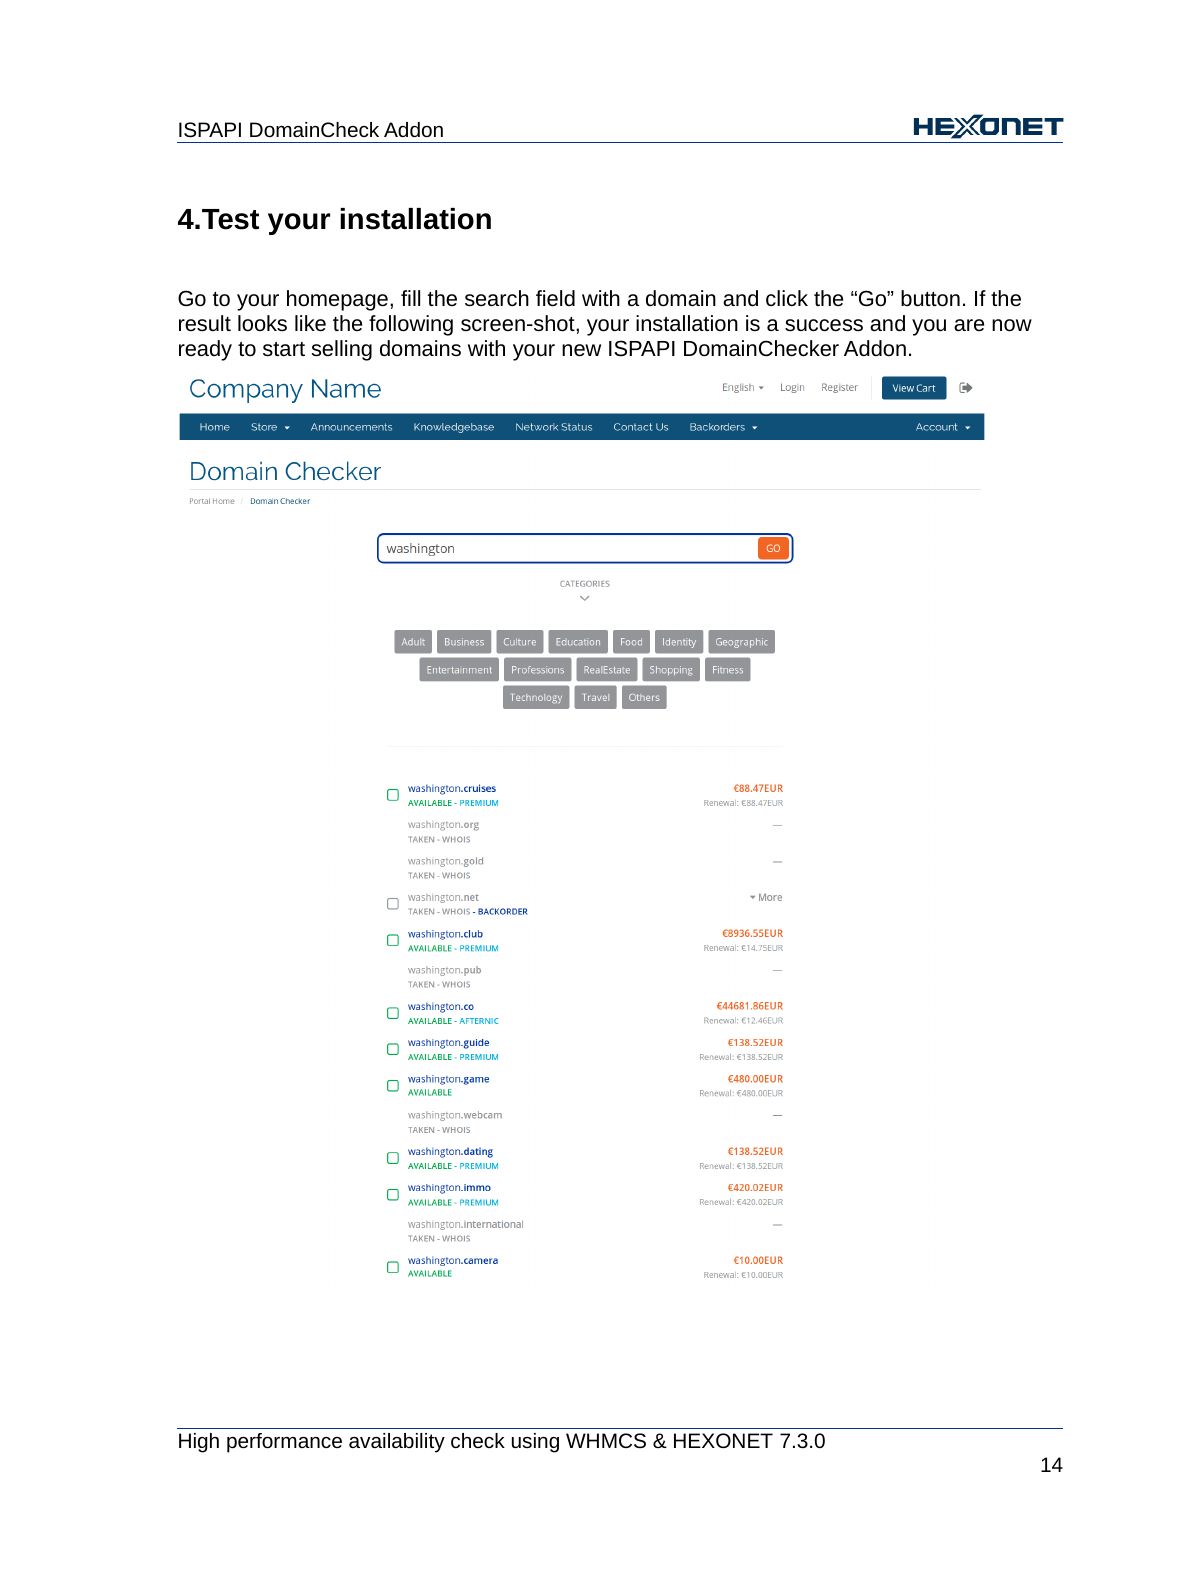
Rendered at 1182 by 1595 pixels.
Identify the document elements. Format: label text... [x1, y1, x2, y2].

text Go to your homepage, fill the search field with a domain and click the “Go” button. If the result looks like the following screen-shot, your installation is a success and you are now ready to start selling domains with your new ISPAPI DomainChecker Addon. [177, 286, 1063, 361]
picture [912, 113, 1065, 140]
subtitle Test your installation [177, 202, 1063, 236]
picture [179, 373, 985, 1291]
